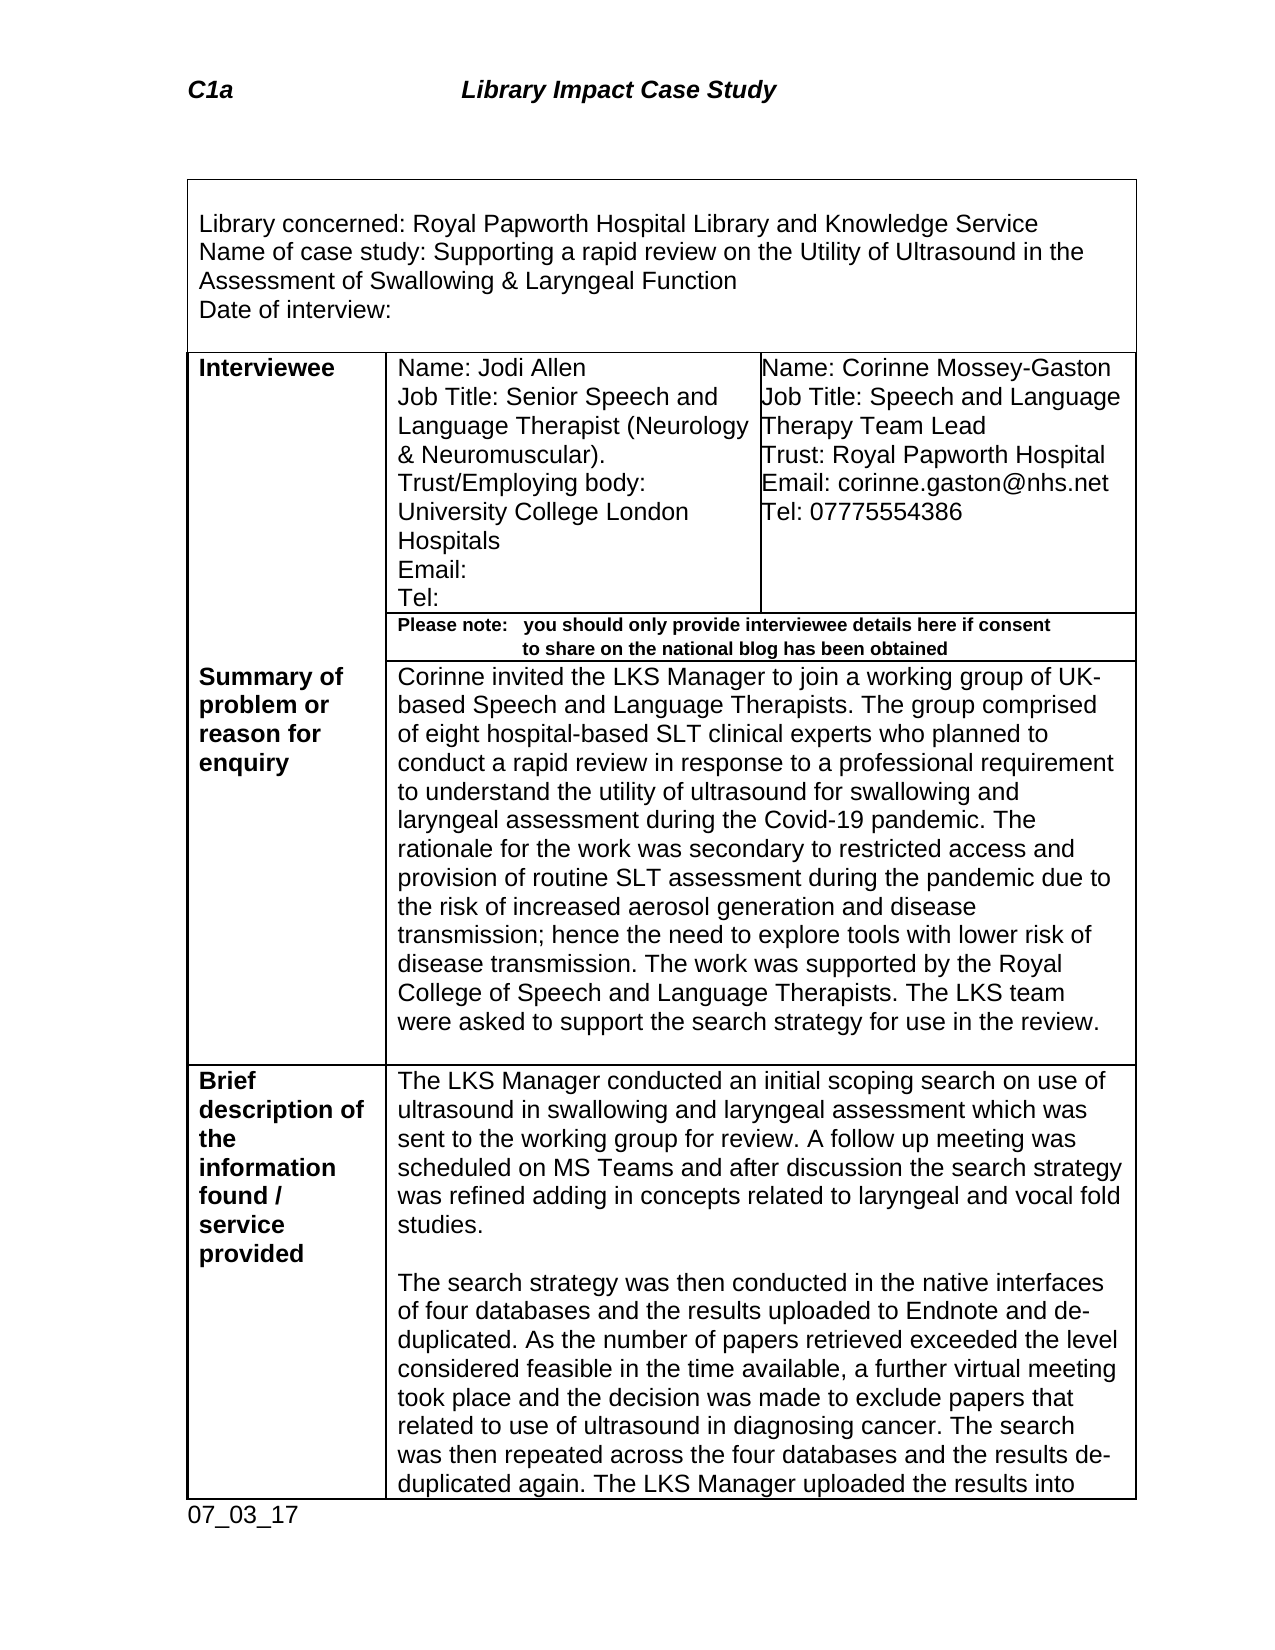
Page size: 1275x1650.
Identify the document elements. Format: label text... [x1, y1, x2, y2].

table_cell Name: Jodi Allen Job Title: Senior Speech and Language Therapist (Neurology & Neuromuscular). Trust/Employing body: University College London Hospitals Email: Tel: [387, 353, 760, 612]
table_cell Name: Corinne Mossey-Gaston Job Title: Speech and Language Therapy Team Lead Trust: Royal Papworth Hospital Email: corinne.gaston@nhs.net Tel: 07775554386 [762, 353, 1135, 612]
table_cell Summary of problem or reason for enquiry [189, 660, 385, 1064]
table_header Library concerned: Royal Papworth Hospital Library and Knowledge Service Name of case study: Supporting a rapid review on the Utility of Ultrasound in the Assessment of Swallowing & Laryngeal Function Date of interview: [188, 180, 1136, 352]
table_cell Interviewee [189, 353, 385, 660]
table_cell Brief description of the information found / service provided [189, 1066, 385, 1498]
table_cell Corinne invited the LKS Manager to join a working group of UK-based Speech and Language Therapists. The group comprised of eight hospital-based SLT clinical experts who planned to conduct a rapid review in response to a professional requirement to understand the utility of ultrasound for swallowing and laryngeal assessment during the Covid-19 pandemic. The rationale for the work was secondary to restricted access and provision of routine SLT assessment during the pandemic due to the risk of increased aerosol generation and disease transmission; hence the need to explore tools with lower risk of disease transmission. The work was supported by the Royal College of Speech and Language Therapists. The LKS team were asked to support the search strategy for use in the review. [387, 662, 1135, 1064]
table_cell The LKS Manager conducted an initial scoping search on use of ultrasound in swallowing and laryngeal assessment which was sent to the working group for review. A follow up meeting was scheduled on MS Teams and after discussion the search strategy was refined adding in concepts related to laryngeal and vocal fold studies. The search strategy was then conducted in the native interfaces of four databases and the results uploaded to Endnote and de-duplicated. As the number of papers retrieved exceeded the level considered feasible in the time available, a further virtual meeting took place and the decision was made to exclude papers that related to use of ultrasound in diagnosing cancer. The search was then repeated across the four databases and the results de-duplicated again. The LKS Manager uploaded the results into [387, 1066, 1135, 1498]
table_cell Please note: you should only provide interviewee details here if consent to share on the national blog has been obtained [387, 614, 1135, 660]
